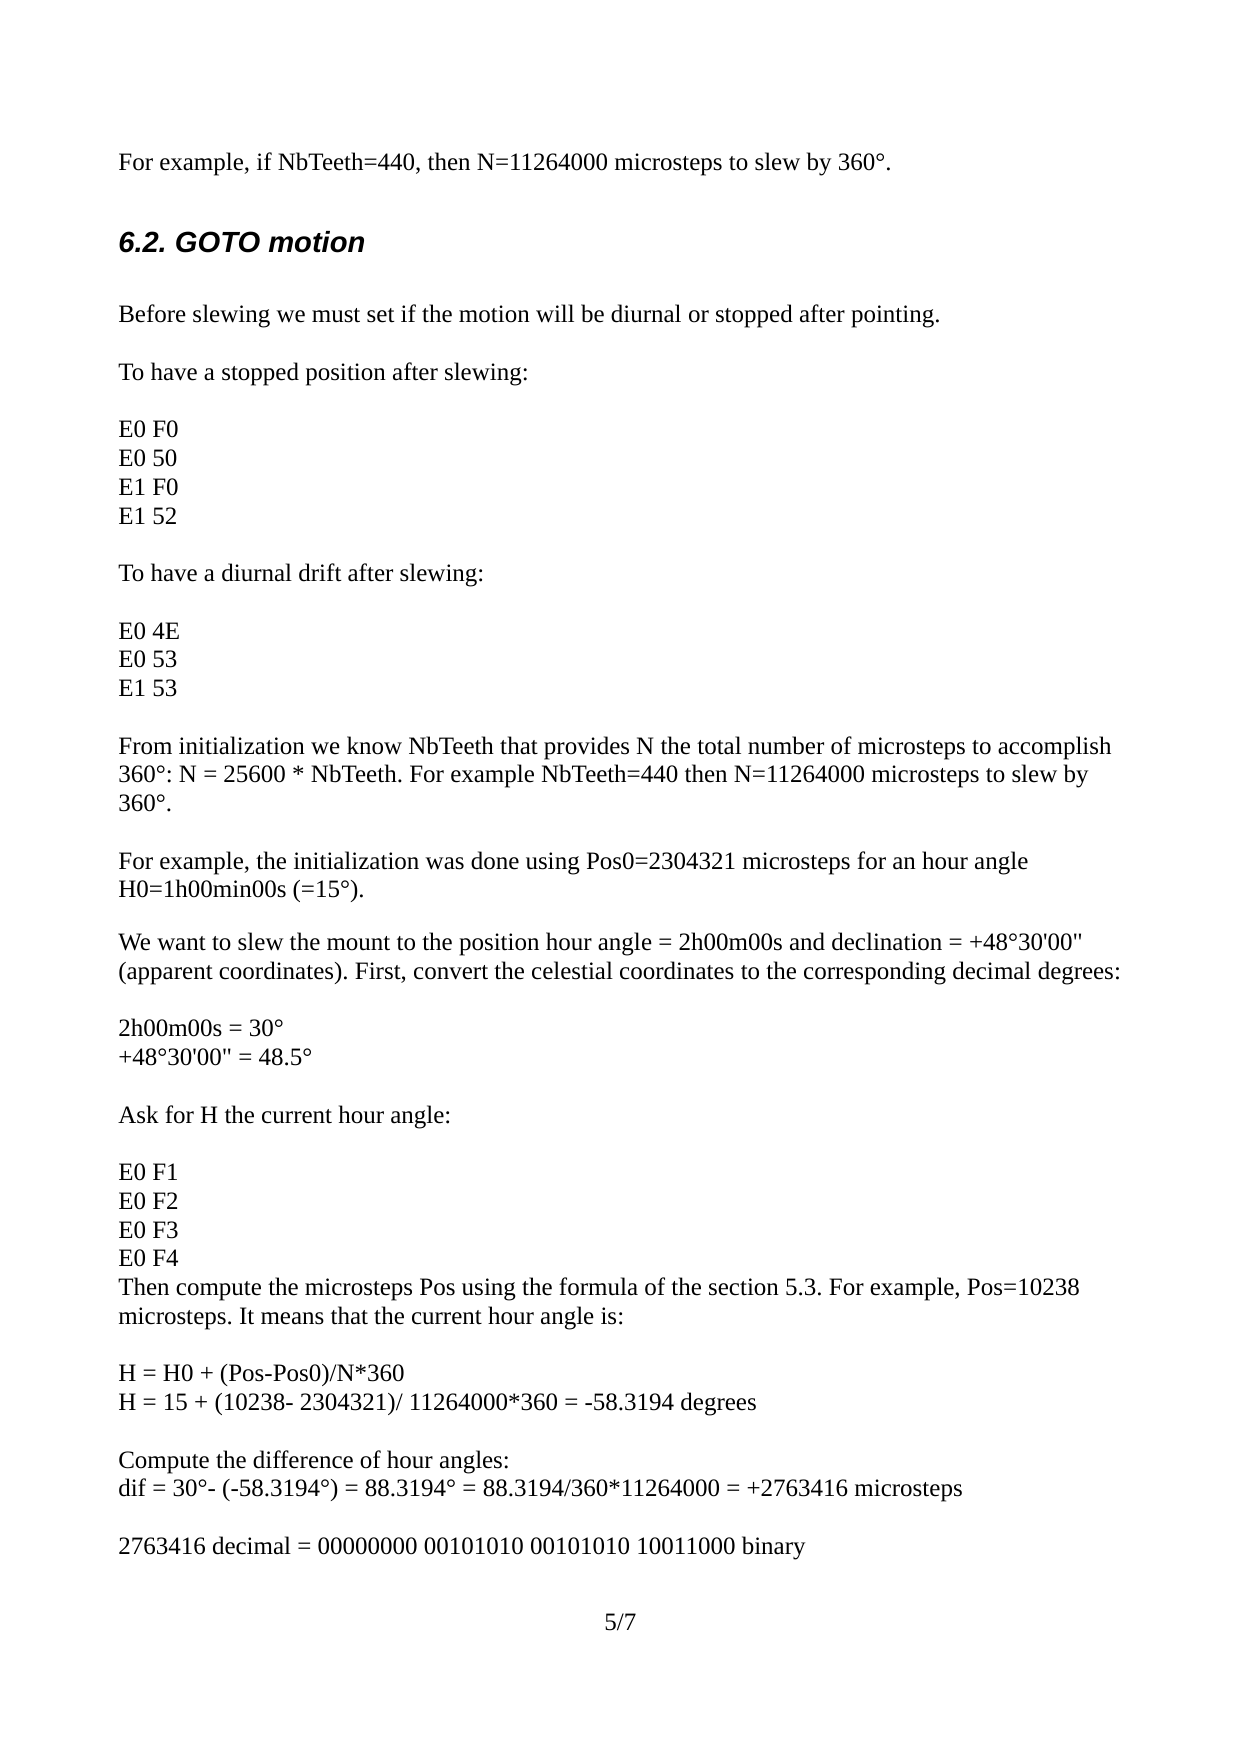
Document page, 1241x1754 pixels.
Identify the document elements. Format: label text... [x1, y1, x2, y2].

text We want to slew the mount to the position hour angle = 2h00m00s and declination = +48°30'00" (apparent coordinates). First, convert the celestial coordinates to the corresponding decimal degrees: [118, 927, 1122, 985]
text To have a diurnal drift after slewing: [118, 558, 1122, 587]
text E0 F2 [118, 1186, 1122, 1215]
text E1 F0 [118, 472, 1122, 501]
subtitle 6.2. GOTO motion [118, 225, 1122, 258]
text E0 F0 [118, 414, 1122, 443]
text For example, if NbTeeth=440, then N=11264000 microsteps to slew by 360°. [118, 147, 1122, 176]
text Before slewing we must set if the motion will be diurnal or stopped after pointing. [118, 299, 1122, 328]
text E0 50 [118, 443, 1122, 472]
text Then compute the microsteps Pos using the formula of the section 5.3. For example, Pos=10238 microsteps. It means that the current hour angle is: [118, 1272, 1122, 1330]
text To have a stopped position after slewing: [118, 357, 1122, 386]
text For example, the initialization was done using Pos0=2304321 microsteps for an hour angle H0=1h00min00s (=15°). [118, 846, 1122, 903]
text +48°30'00" = 48.5° [118, 1042, 1122, 1071]
text E0 53 [118, 644, 1122, 673]
text H = H0 + (Pos-Pos0)/N*360 [118, 1358, 1122, 1387]
text 2763416 decimal = 00000000 00101010 00101010 10011000 binary [118, 1531, 1122, 1560]
text E1 53 [118, 673, 1122, 702]
text E0 F3 [118, 1215, 1122, 1243]
text From initialization we know NbTeeth that provides N the total number of microsteps to accomplish 360°: N = 25600 * NbTeeth. For example NbTeeth=440 then N=11264000 microsteps to slew by 360°. [118, 731, 1122, 817]
text 2h00m00s = 30° [118, 1013, 1122, 1042]
text E0 4E [118, 616, 1122, 644]
text Ask for H the current hour angle: [118, 1100, 1122, 1128]
text E0 F1 [118, 1157, 1122, 1186]
text E1 52 [118, 501, 1122, 529]
text Compute the difference of hour angles: [118, 1445, 1122, 1473]
text H = 15 + (10238- 2304321)/ 11264000*360 = -58.3194 degrees [118, 1387, 1122, 1416]
text E0 F4 [118, 1243, 1122, 1272]
text dif = 30°- (-58.3194°) = 88.3194° = 88.3194/360*11264000 = +2763416 microsteps [118, 1473, 1122, 1502]
